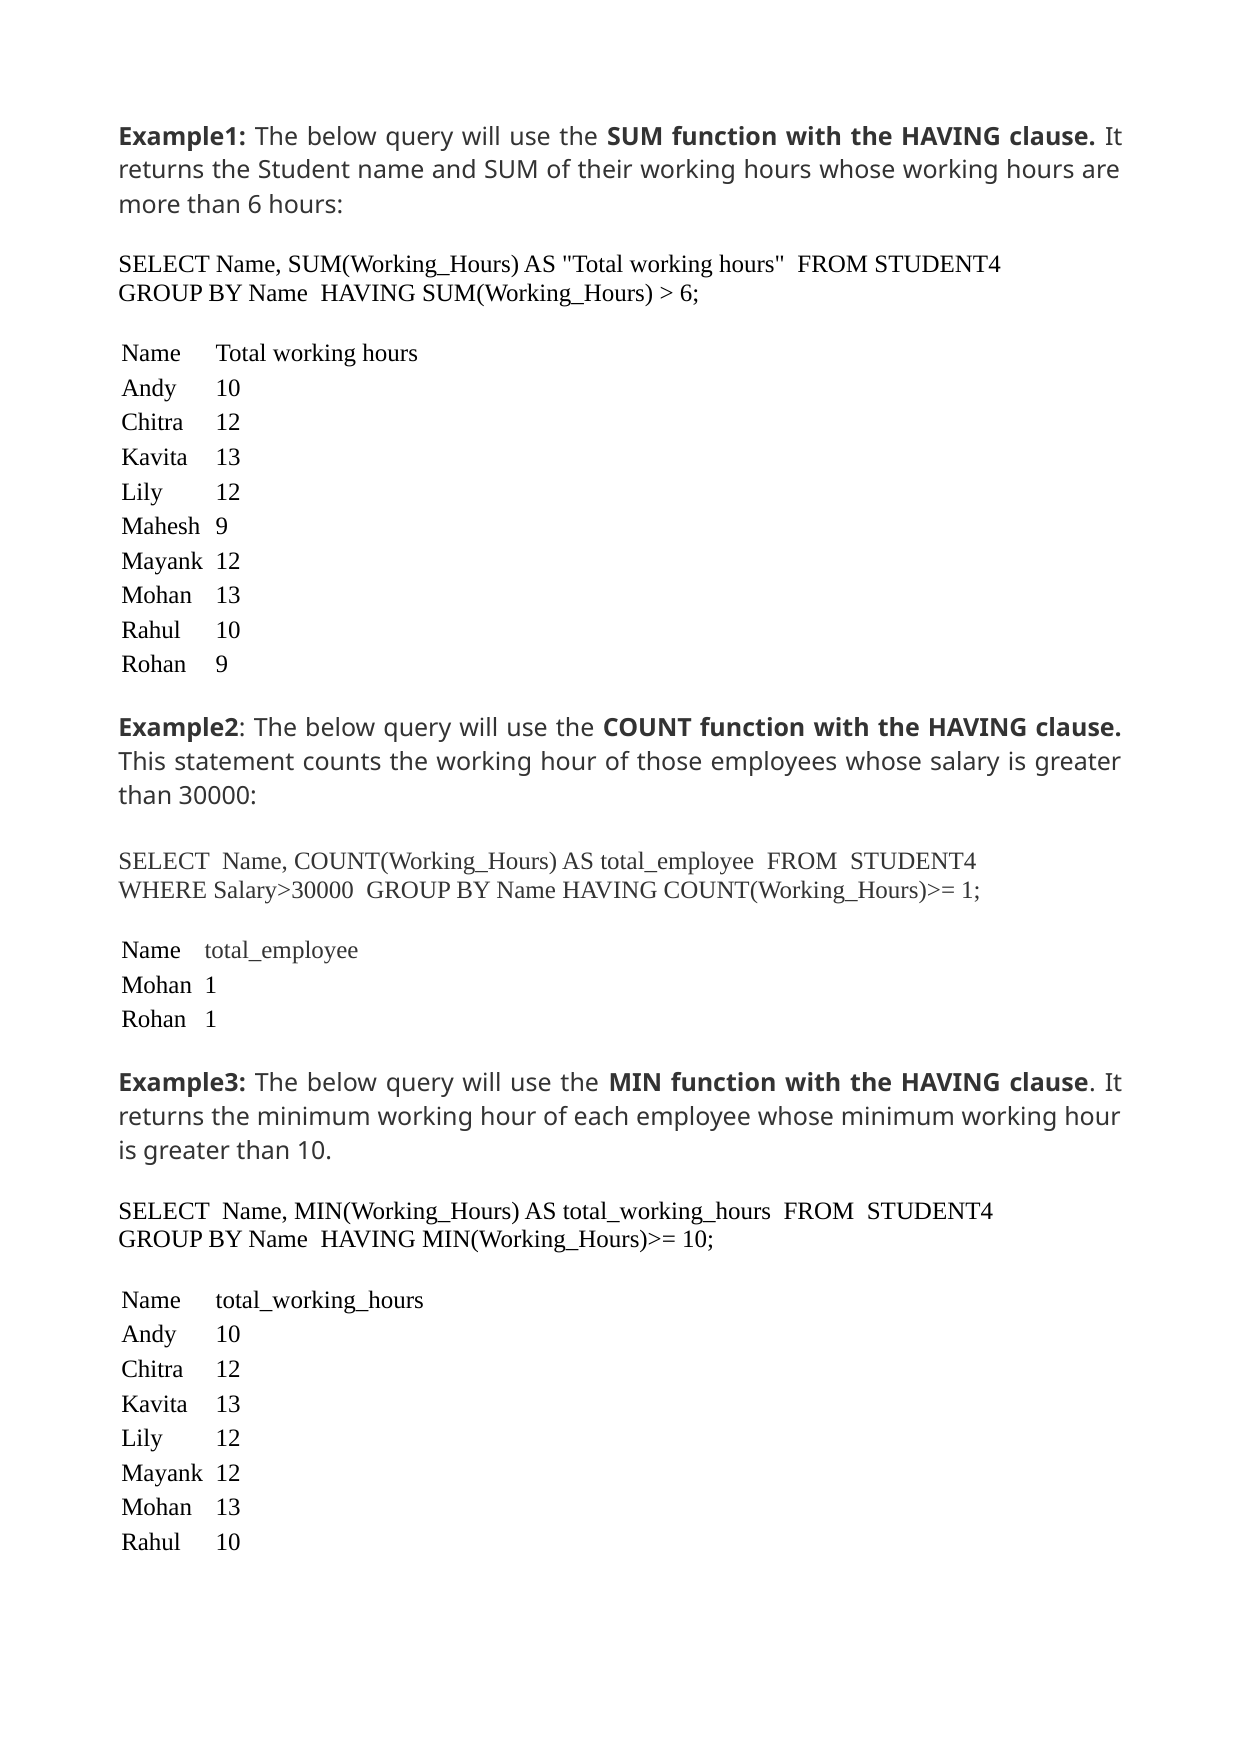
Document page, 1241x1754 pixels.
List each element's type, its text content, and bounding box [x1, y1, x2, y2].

table_cell 12 [213, 1420, 431, 1455]
table_cell Mayank [118, 543, 212, 577]
table_cell 10 [213, 370, 426, 404]
table_cell Kavita [118, 439, 212, 474]
table_cell Rahul [118, 612, 212, 647]
text GROUP BY Name HAVING MIN(Working_Hours)>= 10; [118, 1224, 1122, 1253]
table_cell 9 [213, 508, 426, 543]
table_cell 12 [213, 1455, 431, 1489]
table_cell 13 [213, 1386, 431, 1420]
table_cell Andy [118, 1317, 212, 1351]
table_cell 9 [213, 647, 426, 681]
table_cell 13 [213, 578, 426, 612]
table_cell 1 [201, 967, 426, 1002]
text Example3: The below query will use the MIN function with the HAVING clause. It returns the minimum working hour of each employee whose minimum working hour is greater than 10. [118, 1065, 1122, 1167]
text WHERE Salary>30000 GROUP BY Name HAVING COUNT(Working_Hours)>= 1; [118, 875, 1122, 904]
table_cell Kavita [118, 1386, 212, 1420]
table_header Total working hours [213, 335, 426, 370]
table_cell Lily [118, 1420, 212, 1455]
table_cell 10 [213, 1524, 431, 1559]
table_cell 1 [201, 1002, 426, 1036]
table_cell 13 [213, 439, 426, 474]
table_header total_working_hours [213, 1282, 431, 1317]
table_cell Mohan [118, 1490, 212, 1524]
table_cell Mohan [118, 578, 212, 612]
table_cell Mohan [118, 967, 201, 1002]
text SELECT Name, COUNT(Working_Hours) AS total_employee FROM STUDENT4 [118, 846, 1122, 875]
table_cell Rahul [118, 1524, 212, 1559]
table_cell Chitra [118, 1351, 212, 1386]
table_cell Andy [118, 370, 212, 404]
table_cell Mayank [118, 1455, 212, 1489]
table_header Name [118, 335, 212, 370]
table_header Name [118, 933, 201, 967]
table_cell 13 [213, 1490, 431, 1524]
text SELECT Name, SUM(Working_Hours) AS "Total working hours" FROM STUDENT4 [118, 249, 1122, 278]
table_cell Mahesh [118, 508, 212, 543]
table_header Name [118, 1282, 212, 1317]
text SELECT Name, MIN(Working_Hours) AS total_working_hours FROM STUDENT4 [118, 1196, 1122, 1224]
table_cell 12 [213, 405, 426, 439]
table_cell 10 [213, 1317, 431, 1351]
text Example2: The below query will use the COUNT function with the HAVING clause. This statement counts the working hour of those employees whose salary is greater than 30000: [118, 710, 1122, 812]
table_header total_employee [201, 933, 426, 967]
table_cell Rohan [118, 647, 212, 681]
table_cell Lily [118, 474, 212, 508]
table_cell 10 [213, 612, 426, 647]
table_cell Chitra [118, 405, 212, 439]
text Example1: The below query will use the SUM function with the HAVING clause. It returns the Student name and SUM of their working hours whose working hours are more than 6 hours: [118, 118, 1122, 220]
table_cell Rohan [118, 1002, 201, 1036]
table_cell 12 [213, 543, 426, 577]
text GROUP BY Name HAVING SUM(Working_Hours) > 6; [118, 278, 1122, 307]
table_cell 12 [213, 1351, 431, 1386]
table_cell 12 [213, 474, 426, 508]
